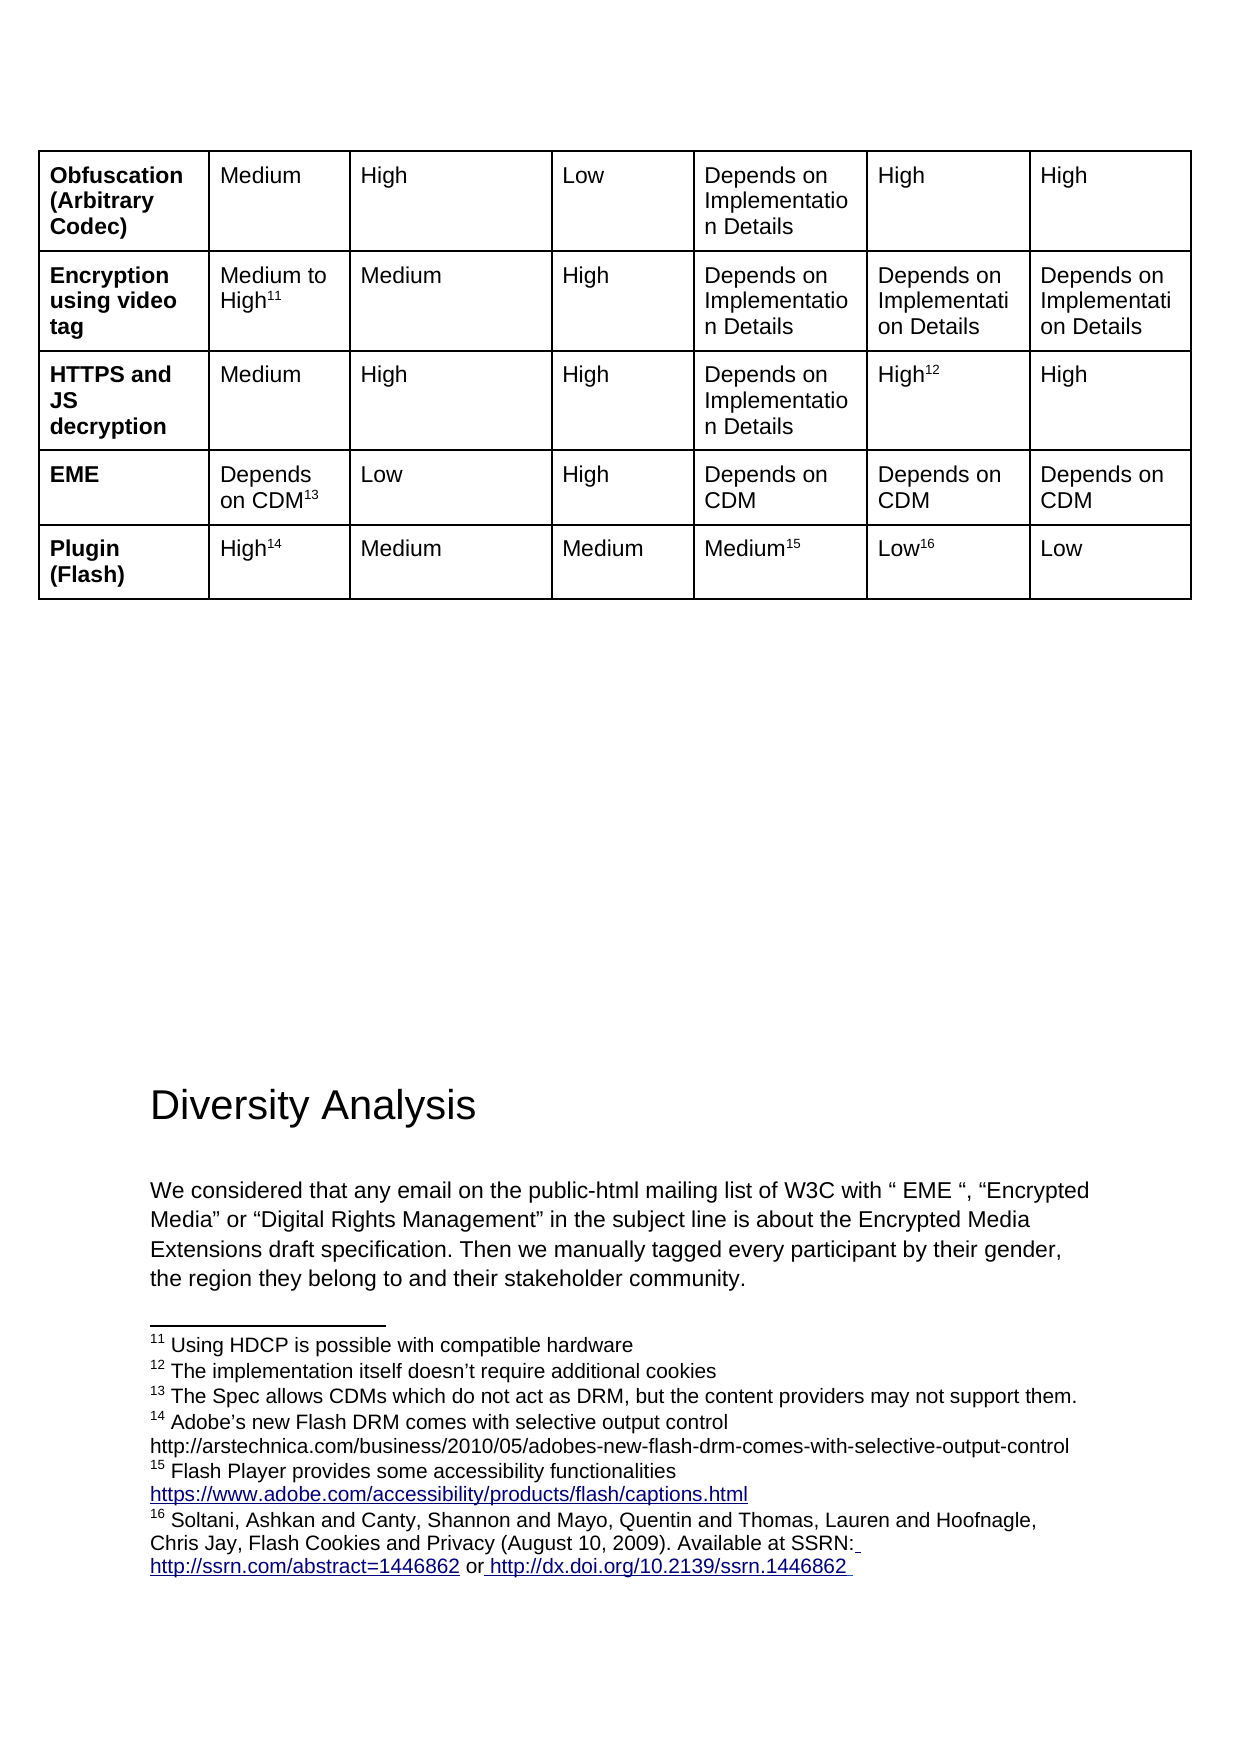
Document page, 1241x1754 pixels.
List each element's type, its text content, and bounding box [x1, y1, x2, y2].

table_cell High [868, 152, 1029, 250]
text We considered that any email on the public-html mailing list of W3C with “ EME “, “Encrypted Media” or “Digital Rights Management” in the subject line is about the Encrypted Media Extensions draft specification. Then we manually tagged every participant by their gender, the region they belong to and their stakeholder community. [150, 1177, 1090, 1291]
table_cell High [351, 352, 551, 449]
table_cell High [210, 526, 349, 598]
table_cell High [553, 252, 693, 349]
table_cell Obfuscation (Arbitrary Codec) [40, 152, 208, 250]
table_cell Depends on CDM [210, 451, 349, 523]
table_cell EME [40, 451, 208, 523]
table_cell Plugin (Flash) [40, 526, 208, 598]
table_cell Medium [695, 526, 866, 598]
table_cell Depends on Implementation Details [868, 252, 1029, 349]
table_cell Encryption using video tag [40, 252, 208, 349]
table_cell Low [553, 152, 693, 250]
table_cell Depends on CDM [695, 451, 866, 523]
table_cell Depends on CDM [1031, 451, 1190, 523]
table_cell High [868, 352, 1029, 449]
table_cell Depends on Implementation Details [695, 252, 866, 349]
table_cell Low [1031, 526, 1190, 598]
table_cell High [1031, 352, 1190, 449]
table_cell Depends on Implementation Details [1031, 252, 1190, 349]
table_cell High [351, 152, 551, 250]
table_cell Low [351, 451, 551, 523]
table_cell High [553, 451, 693, 523]
table_cell Depends on Implementation Details [695, 352, 866, 449]
table_cell High [553, 352, 693, 449]
table_cell Medium to High [210, 252, 349, 349]
table_cell Depends on Implementation Details [695, 152, 866, 250]
table_cell Medium [210, 152, 349, 250]
table_cell Depends on CDM [868, 451, 1029, 523]
table_cell Medium [351, 526, 551, 598]
table_cell High [1031, 152, 1190, 250]
subtitle Diversity Analysis [150, 1082, 1090, 1129]
table_cell Low [868, 526, 1029, 598]
table_cell Medium [553, 526, 693, 598]
table_cell Medium [351, 252, 551, 349]
table_cell Medium [210, 352, 349, 449]
table_cell HTTPS and JS decryption [40, 352, 208, 449]
